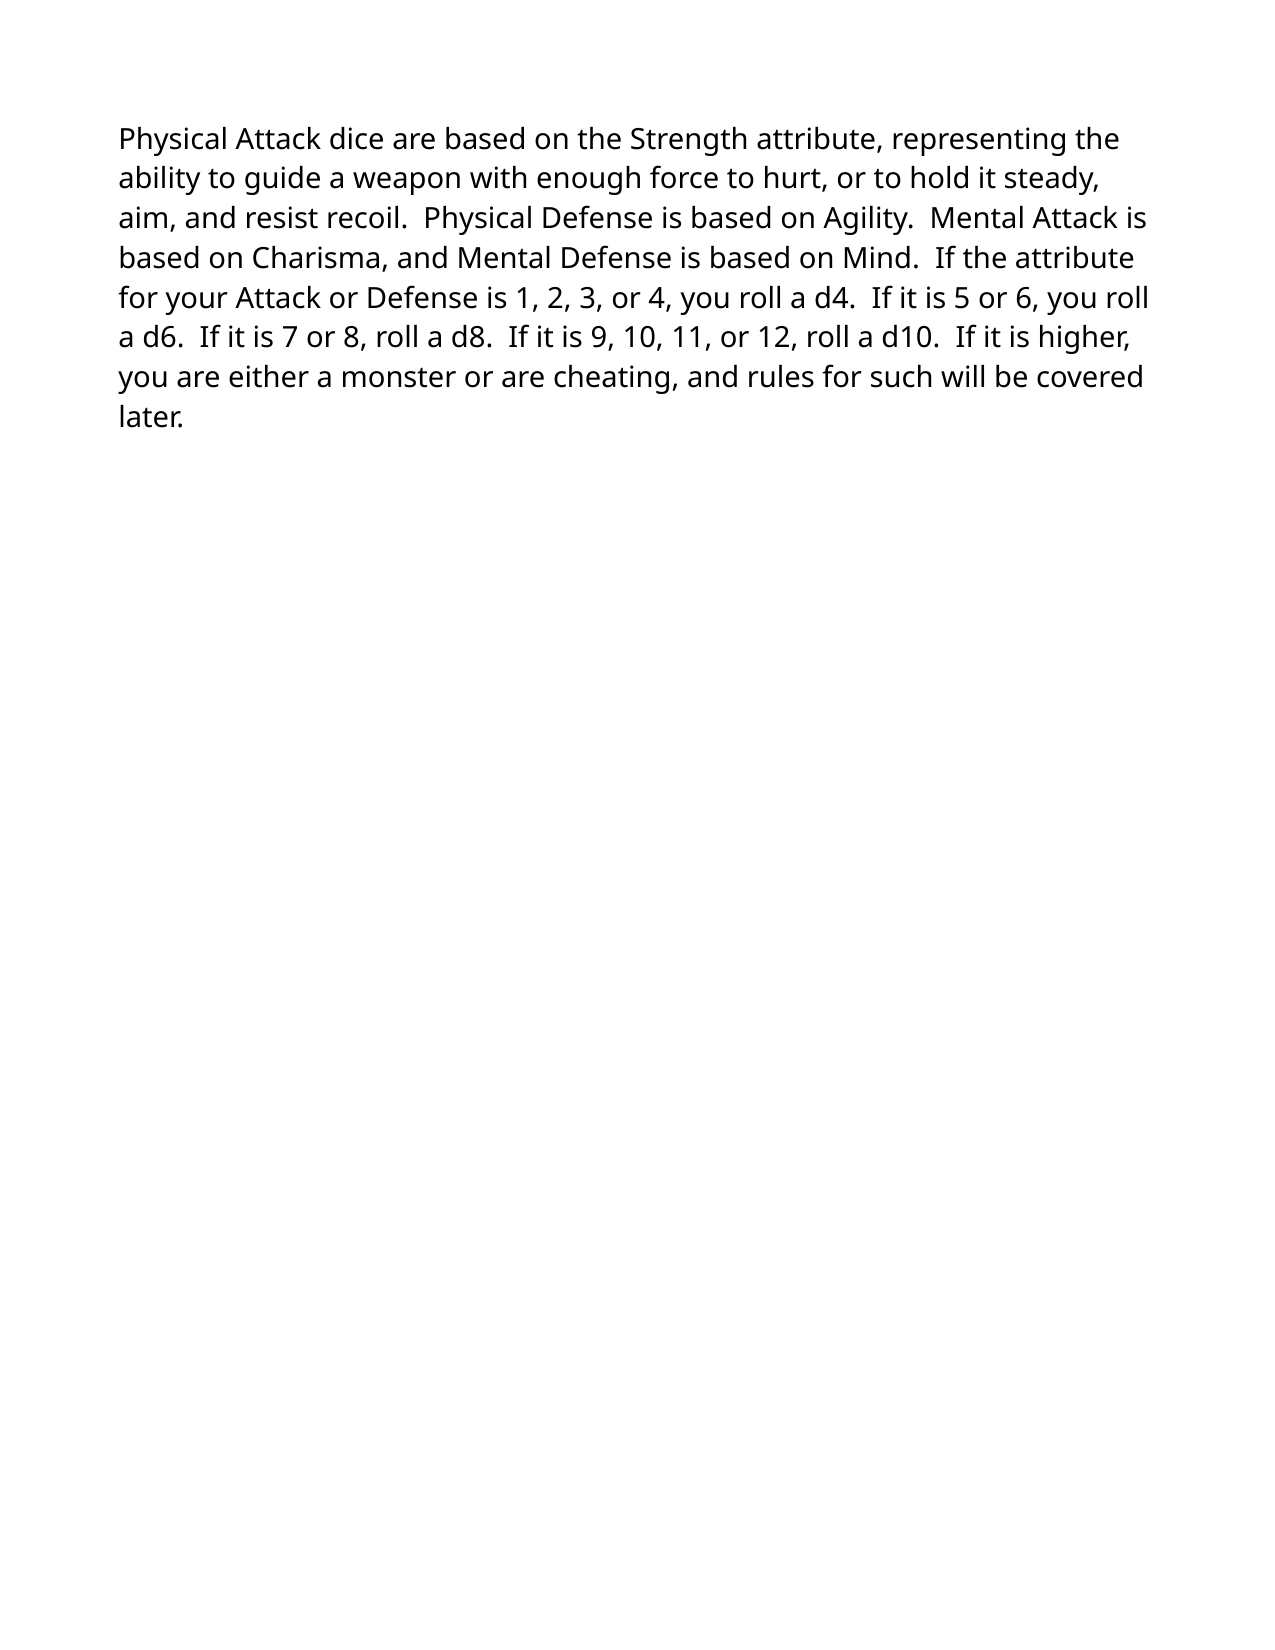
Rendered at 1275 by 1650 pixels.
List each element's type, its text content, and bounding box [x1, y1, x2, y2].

text Physical Attack dice are based on the Strength attribute, representing the ability to guide a weapon with enough force to hurt, or to hold it steady, aim, and resist recoil. Physical Defense is based on Agility. Mental Attack is based on Charisma, and Mental Defense is based on Mind. If the attribute for your Attack or Defense is 1, 2, 3, or 4, you roll a d4. If it is 5 or 6, you roll a d6. If it is 7 or 8, roll a d8. If it is 9, 10, 11, or 12, roll a d10. If it is higher, you are either a monster or are cheating, and rules for such will be covered later. [118, 118, 1157, 436]
